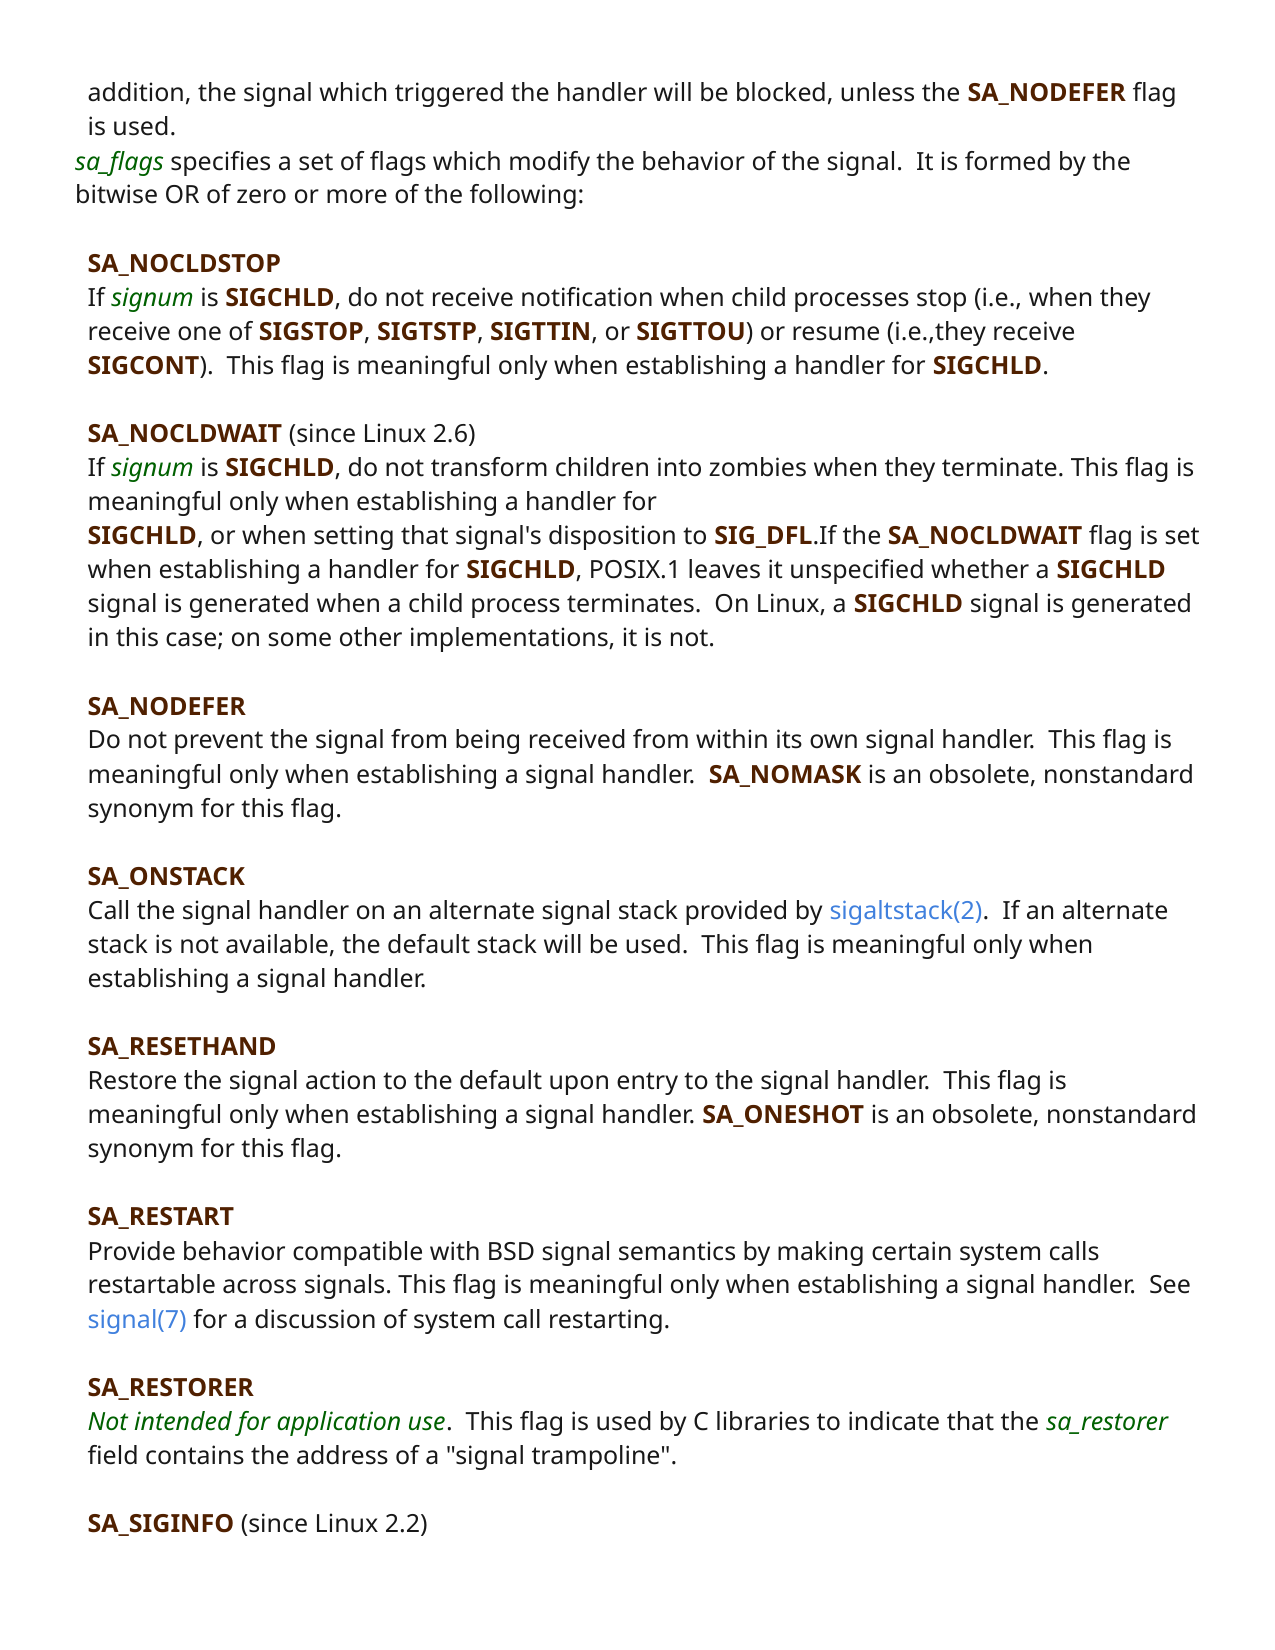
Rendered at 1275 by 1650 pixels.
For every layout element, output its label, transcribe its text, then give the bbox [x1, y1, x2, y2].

text SA_RESTORER [87, 1369, 1200, 1403]
text SA_SIGINFO (since Linux 2.2) [87, 1506, 1200, 1540]
text Do not prevent the signal from being received from within its own signal handler. This flag is meaningful only when establishing a signal handler. SA_NOMASK is an obsolete, nonstandard synonym for this flag. [87, 722, 1200, 824]
text Call the signal handler on an alternate signal stack provided by sigaltstack(2). If an alternate stack is not available, the default stack will be used. This flag is meaningful only when establishing a signal handler. [87, 892, 1200, 995]
text sa_flags specifies a set of flags which modify the behavior of the signal. It is formed by the bitwise OR of zero or more of the following: [75, 143, 1200, 211]
text Restore the signal action to the default upon entry to the signal handler. This flag is meaningful only when establishing a signal handler. SA_ONESHOT is an obsolete, nonstandard synonym for this flag. [87, 1063, 1200, 1165]
text SA_ONSTACK [87, 858, 1200, 892]
text If signum is SIGCHLD, do not transform children into zombies when they terminate. This flag is meaningful only when establishing a handler for [87, 450, 1200, 518]
text SA_NOCLDSTOP [87, 245, 1200, 279]
text SA_NOCLDWAIT (since Linux 2.6) [87, 416, 1200, 450]
text SA_RESTART [87, 1199, 1200, 1233]
text If signum is SIGCHLD, do not receive notification when child processes stop (i.e., when they receive one of SIGSTOP, SIGTSTP, SIGTTIN, or SIGTTOU) or resume (i.e.,they receive SIGCONT). This flag is meaningful only when establishing a handler for SIGCHLD. [87, 279, 1200, 382]
text SA_NODEFER [87, 688, 1200, 722]
text addition, the signal which triggered the handler will be blocked, unless the SA_NODEFER flag is used. [87, 75, 1200, 143]
text SIGCHLD, or when setting that signal's disposition to SIG_DFL.If the SA_NOCLDWAIT flag is set when establishing a handler for SIGCHLD, POSIX.1 leaves it unspecified whether a SIGCHLD signal is generated when a child process terminates. On Linux, a SIGCHLD signal is generated in this case; on some other implementations, it is not. [87, 518, 1200, 654]
text Provide behavior compatible with BSD signal semantics by making certain system calls restartable across signals. This flag is meaningful only when establishing a signal handler. See signal(7) for a discussion of system call restarting. [87, 1233, 1200, 1335]
text SA_RESETHAND [87, 1029, 1200, 1063]
text Not intended for application use. This flag is used by C libraries to indicate that the sa_restorer field contains the address of a "signal trampoline". [87, 1403, 1200, 1472]
